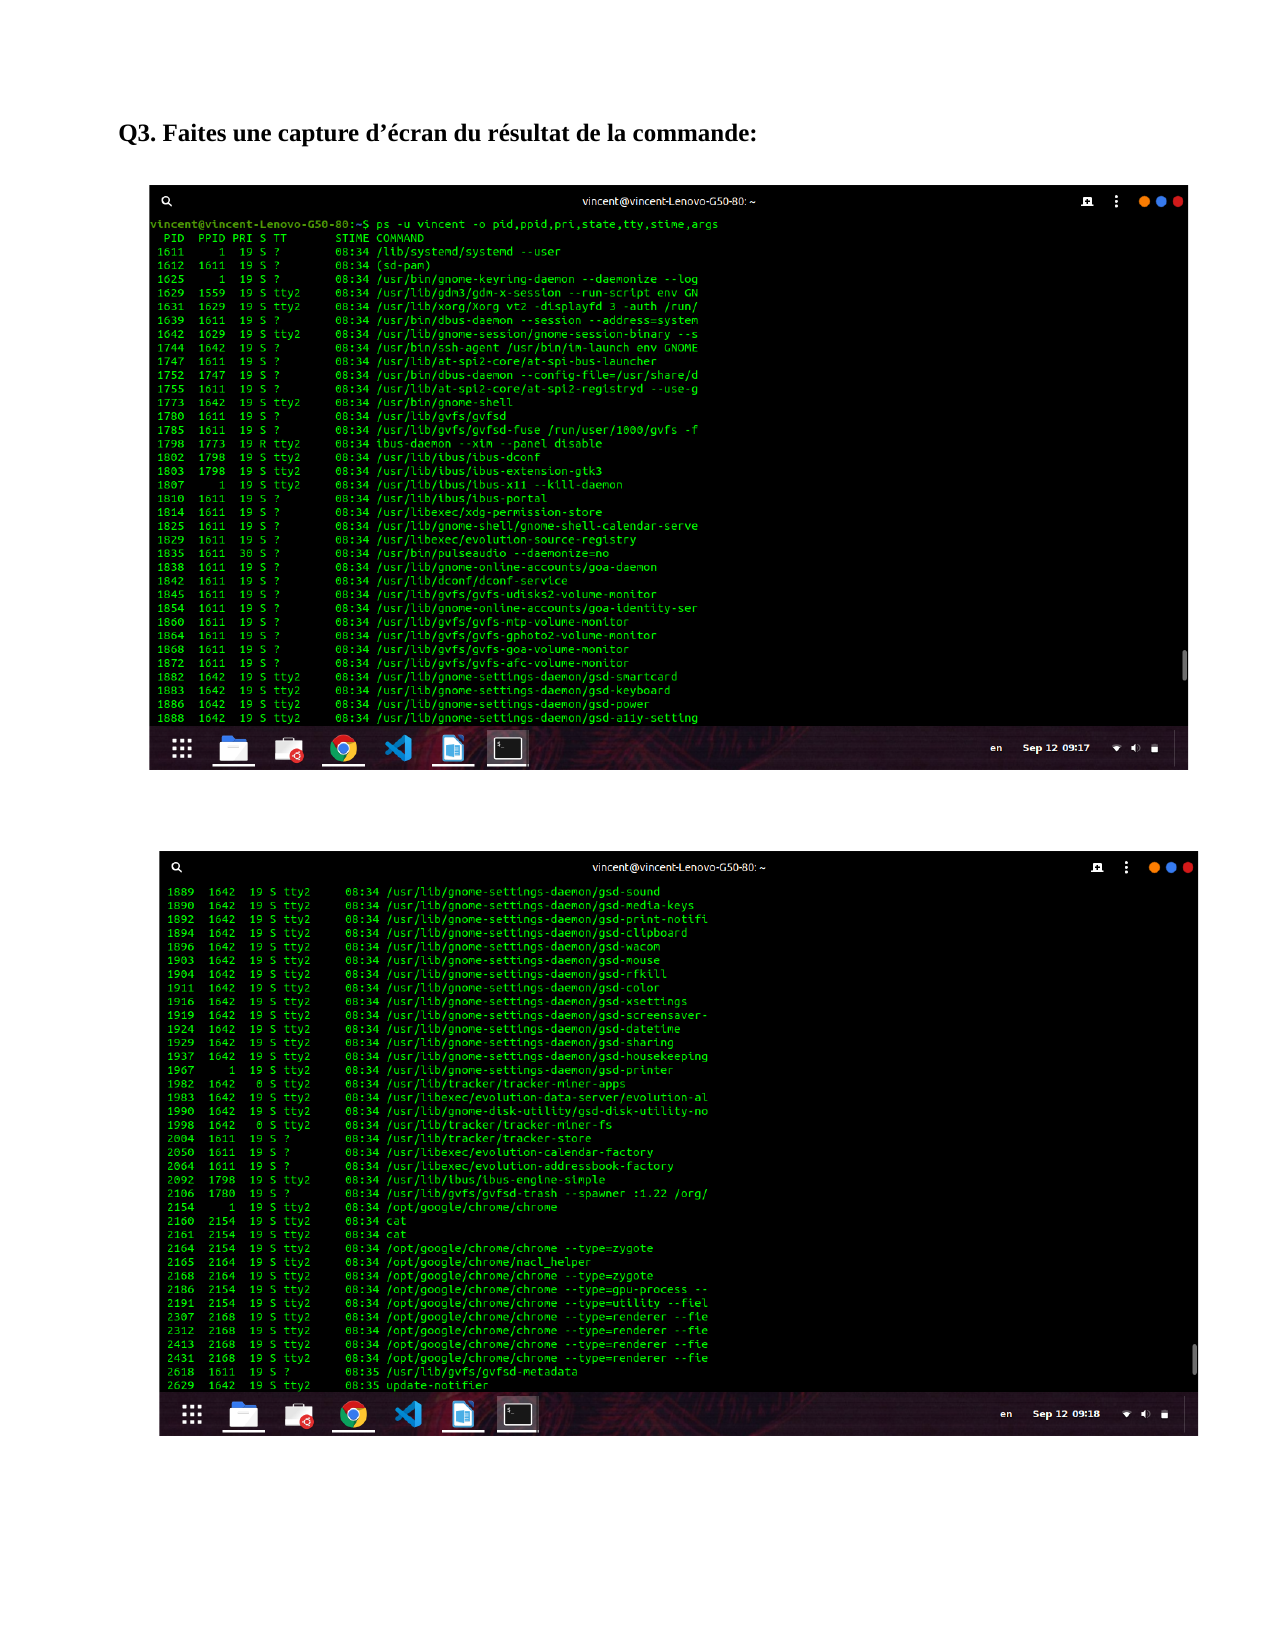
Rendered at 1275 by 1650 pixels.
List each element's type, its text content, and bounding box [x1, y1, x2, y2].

picture [149, 185, 1189, 770]
text Q3. Faites une capture d’écran du résultat de la commande: [118, 118, 1157, 147]
picture [159, 851, 1199, 1436]
